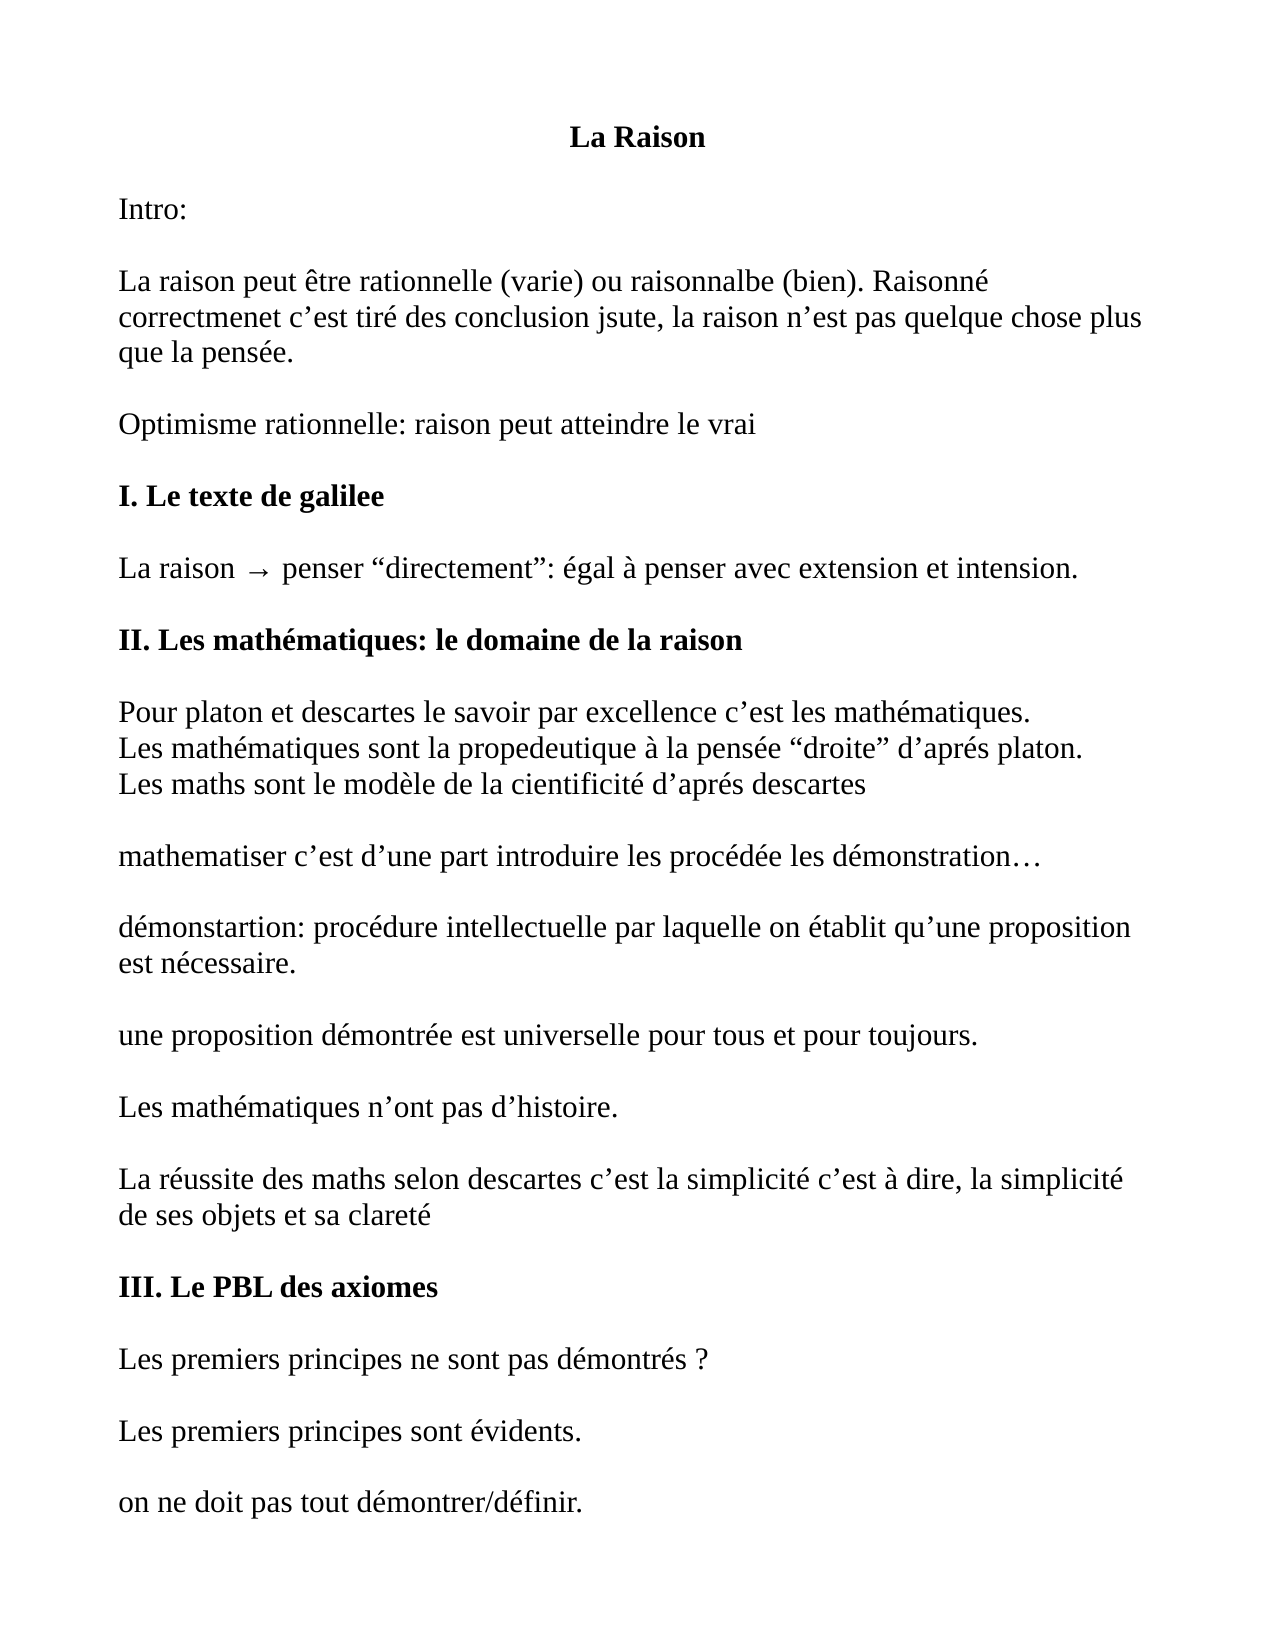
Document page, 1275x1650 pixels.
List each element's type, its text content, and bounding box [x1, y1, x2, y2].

text La Raison [118, 118, 1157, 154]
text une proposition démontrée est universelle pour tous et pour toujours. [118, 1017, 1157, 1052]
text I. Le texte de galilee [118, 477, 1157, 513]
text Pour platon et descartes le savoir par excellence c’est les mathématiques. [118, 693, 1157, 729]
text La raison peut être rationnelle (varie) ou raisonnalbe (bien). Raisonné correctmenet c’est tiré des conclusion jsute, la raison n’est pas quelque chose plus que la pensée. [118, 262, 1157, 370]
text on ne doit pas tout démontrer/définir. [118, 1484, 1157, 1520]
text Les mathématiques sont la propedeutique à la pensée “droite” d’aprés platon. [118, 729, 1157, 765]
text Intro: [118, 190, 1157, 226]
text Les premiers principes ne sont pas démontrés ? [118, 1340, 1157, 1376]
text mathematiser c’est d’une part introduire les procédée les démonstration… [118, 837, 1157, 873]
text Optimisme rationnelle: raison peut atteindre le vrai [118, 406, 1157, 442]
text Les mathématiques n’ont pas d’histoire. [118, 1088, 1157, 1124]
text Les premiers principes sont évidents. [118, 1412, 1157, 1448]
text Les maths sont le modèle de la cientificité d’aprés descartes [118, 765, 1157, 801]
text démonstartion: procédure intellectuelle par laquelle on établit qu’une proposition est nécessaire. [118, 909, 1157, 981]
text II. Les mathématiques: le domaine de la raison [118, 621, 1157, 657]
text La raison → penser “directement”: égal à penser avec extension et intension. [118, 549, 1157, 585]
text La réussite des maths selon descartes c’est la simplicité c’est à dire, la simplicité de ses objets et sa clareté [118, 1160, 1157, 1232]
text III. Le PBL des axiomes [118, 1268, 1157, 1304]
